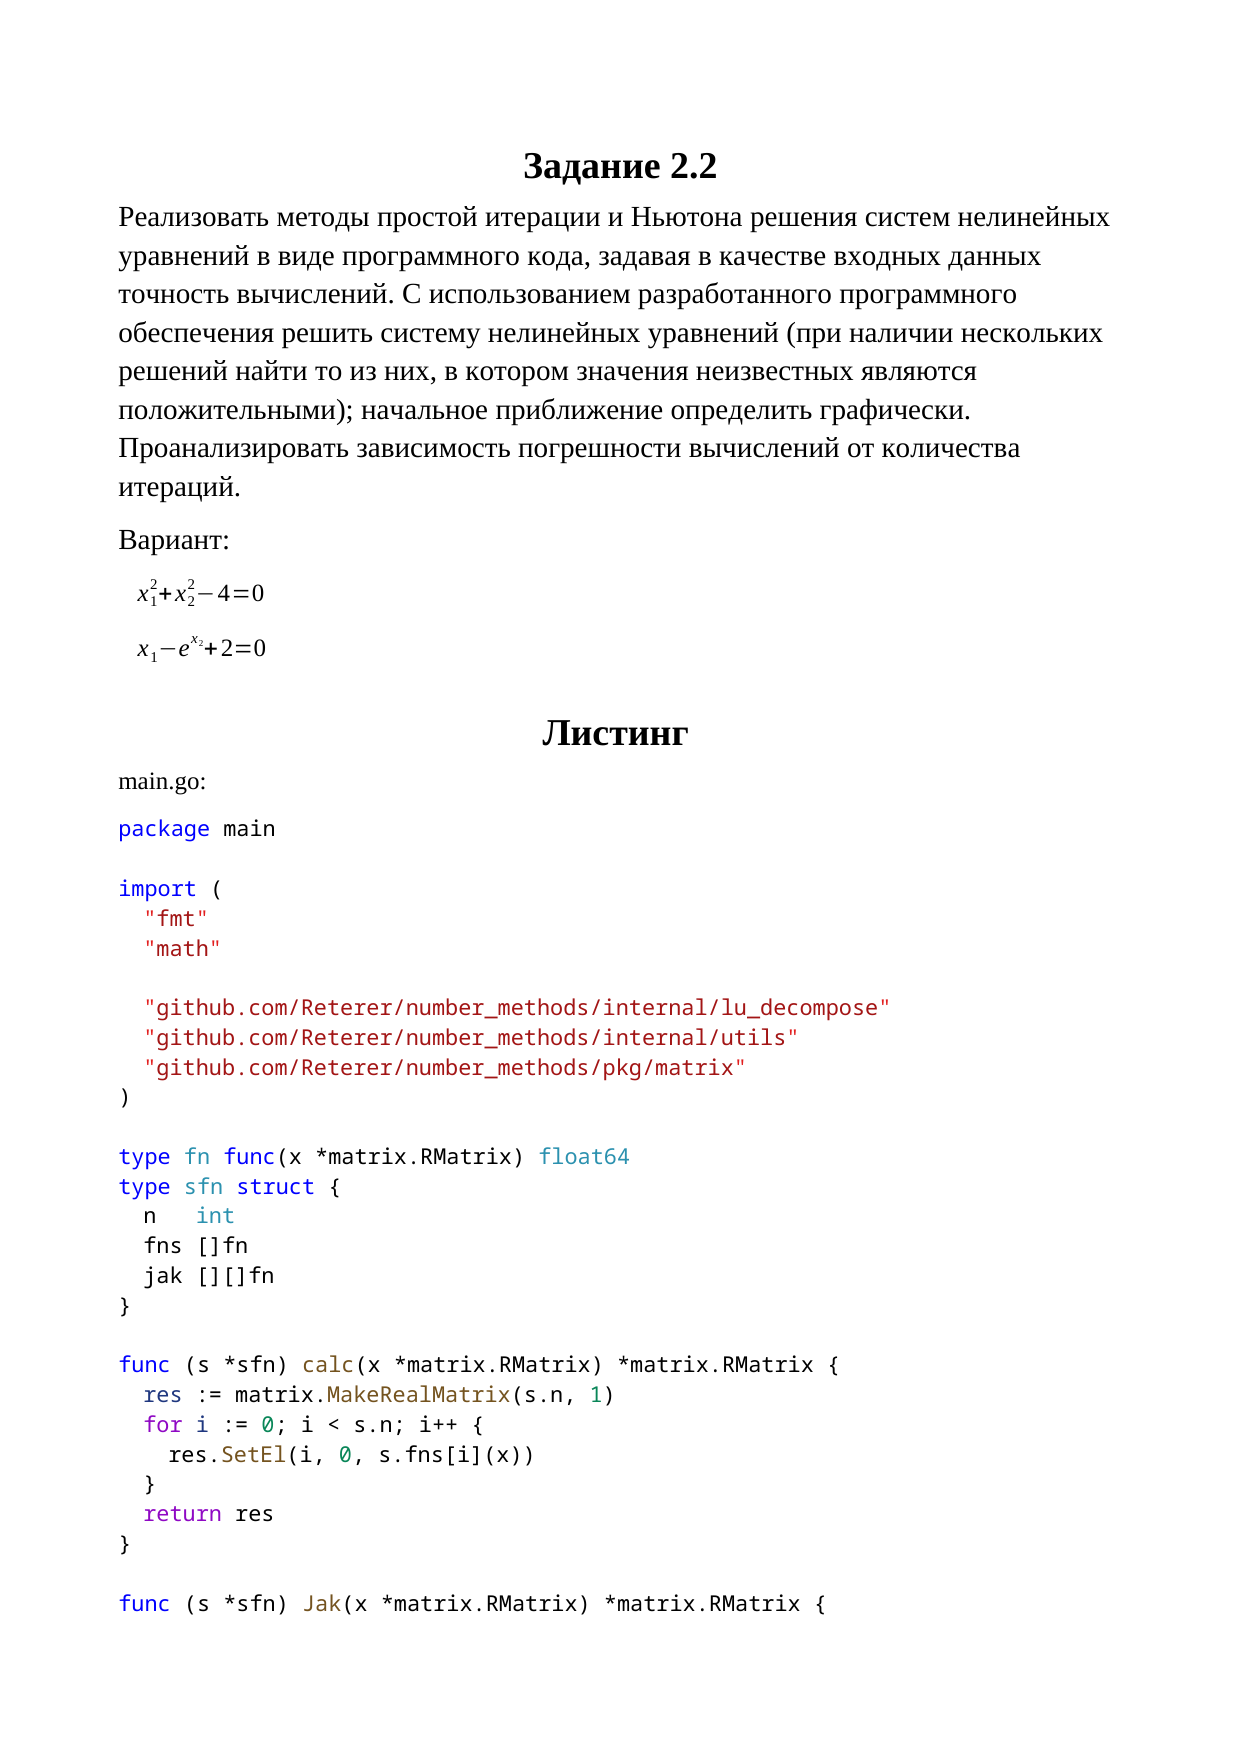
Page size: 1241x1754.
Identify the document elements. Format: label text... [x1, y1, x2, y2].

text "github.com/Reterer/number_methods/pkg/matrix" [118, 1052, 1122, 1081]
text "github.com/Reterer/number_methods/internal/utils" [118, 1022, 1122, 1052]
text ) [118, 1081, 1122, 1111]
text jak [][]fn [118, 1260, 1122, 1290]
text func (s *sfn) calc(x *matrix.RMatrix) *matrix.RMatrix { [118, 1349, 1122, 1379]
text main.go: [118, 766, 1122, 794]
text n int [118, 1200, 1122, 1230]
subtitle Задание 2.2 [118, 143, 1122, 187]
text type fn func(x *matrix.RMatrix) float64 [118, 1141, 1122, 1171]
text func (s *sfn) Jak(x *matrix.RMatrix) *matrix.RMatrix { [118, 1587, 1122, 1617]
subtitle Листинг [118, 710, 1122, 753]
text Вариант: [118, 522, 1122, 556]
text Реализовать методы простой итерации и Ньютона решения систем нелинейных уравнений в виде программного кода, задавая в качестве входных данных точность вычислений. С использованием разработанного программного обеспечения решить систему нелинейных уравнений (при наличии нескольких решений найти то из них, в котором значения неизвестных являются положительными); начальное приближение определить графически. Проанализировать зависимость погрешности вычислений от количества итераций. [118, 199, 1122, 503]
text return res [118, 1498, 1122, 1528]
text res.SetEl(i, 0, s.fns[i](x)) [118, 1439, 1122, 1468]
text "fmt" [118, 903, 1122, 932]
text import ( [118, 873, 1122, 903]
text type sfn struct { [118, 1171, 1122, 1200]
text package main [118, 813, 1122, 843]
text fns []fn [118, 1230, 1122, 1260]
text } [118, 1290, 1122, 1319]
text } [118, 1528, 1122, 1558]
text for i := 0; i < s.n; i++ { [118, 1409, 1122, 1439]
text } [118, 1468, 1122, 1498]
text "math" [118, 932, 1122, 962]
text res := matrix.MakeRealMatrix(s.n, 1) [118, 1379, 1122, 1409]
text "github.com/Reterer/number_methods/internal/lu_decompose" [118, 992, 1122, 1022]
